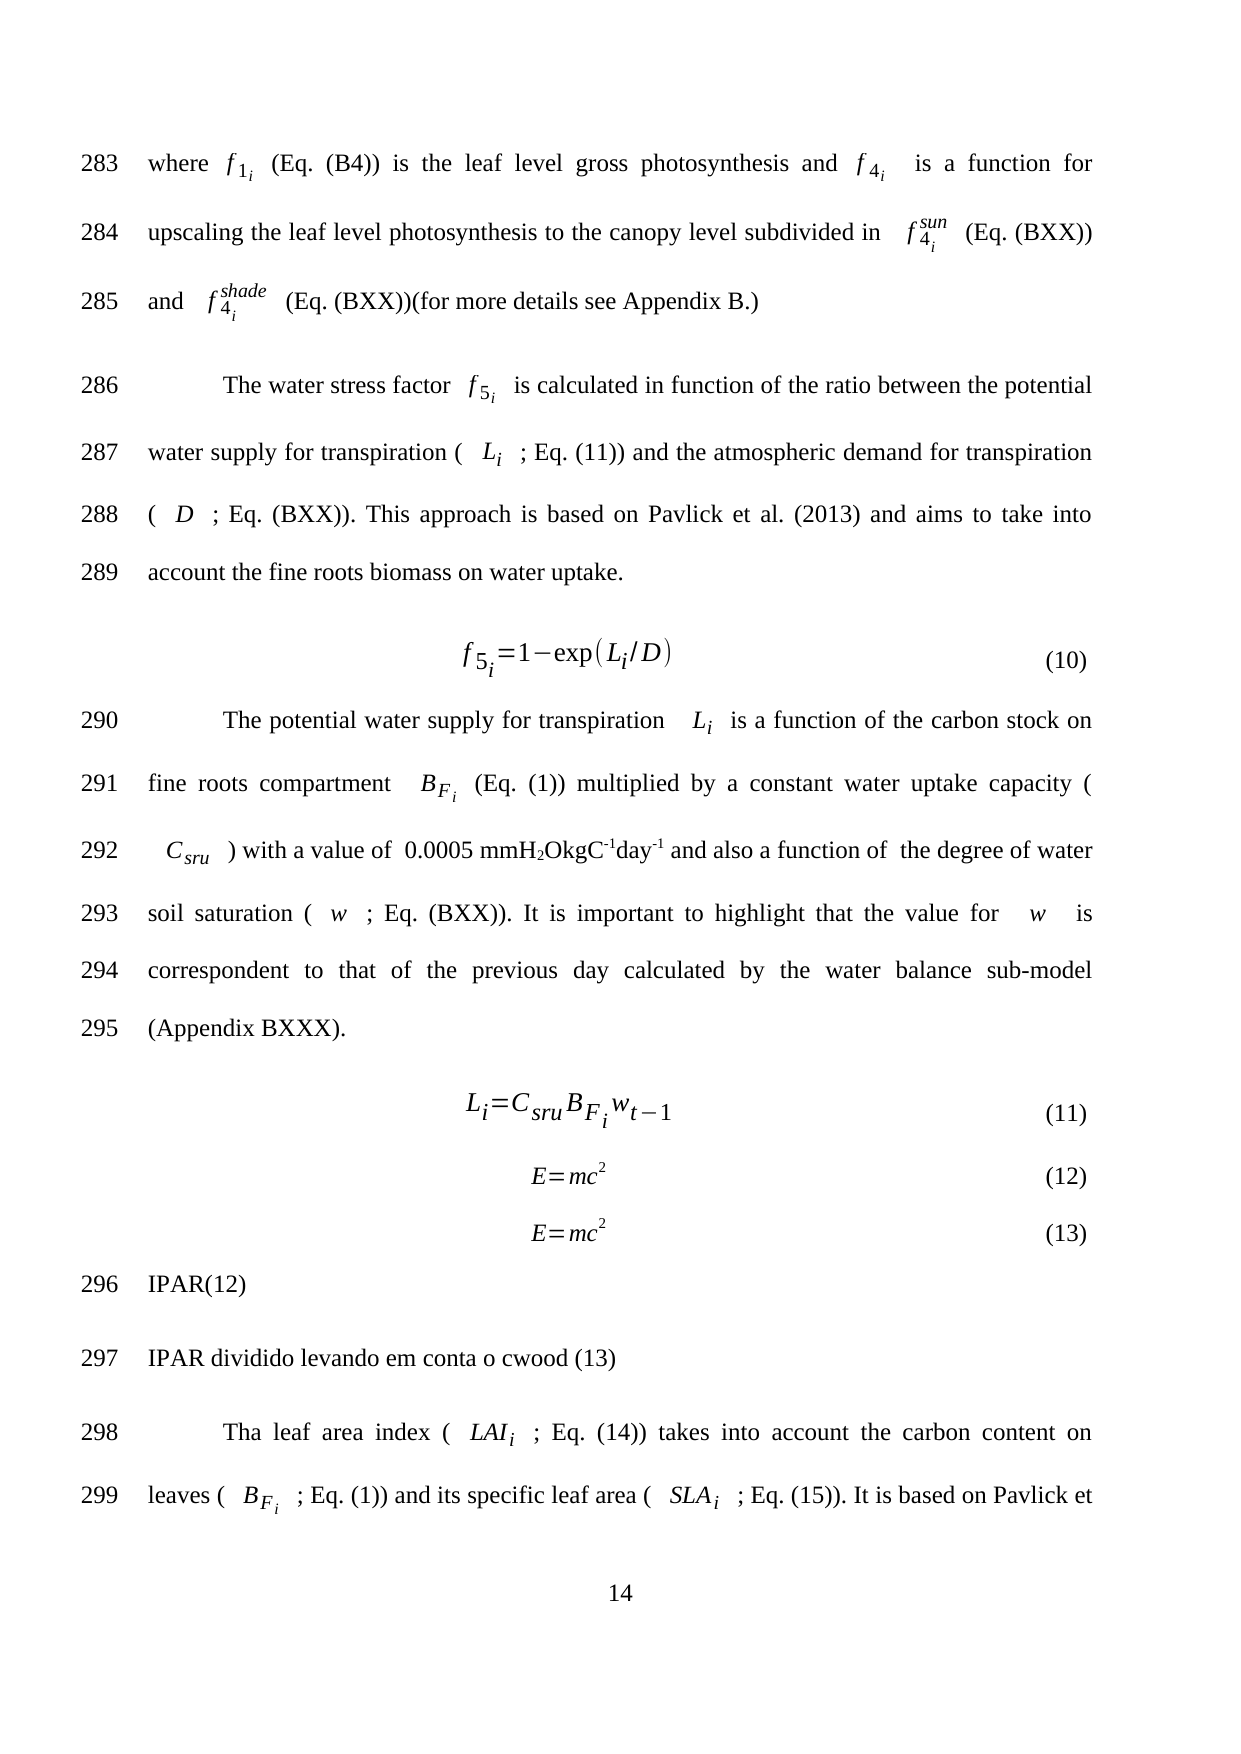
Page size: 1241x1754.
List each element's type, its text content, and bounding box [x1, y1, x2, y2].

text IPAR(12) [148, 1269, 1093, 1298]
text Tha leaf area index (; Eq. (14)) takes into account the carbon content on leaves (; Eq. (1)) and its specific leaf area (; Eq. (15)). It is based on Pavlick et al. (2013).as well as the factor (Eq. (BXXX) and Eq. (BXXX) is also partitionned in (Eq. (BXXX)) and(Eq. (BXX)). [148, 1417, 1093, 1518]
text The water stress factoris calculated in function of the ratio between the potential water supply for transpiration (; Eq. (11)) and the atmospheric demand for transpiration (; Eq. (BXX)). This approach is based on Pavlick et al. (2013) and aims to take into account the fine roots biomass on water uptake. [148, 370, 1093, 586]
table_header [148, 1087, 987, 1155]
table_header [148, 1212, 987, 1269]
table_header [148, 1155, 987, 1212]
table_header (11) [988, 1087, 1093, 1155]
text The potential water supply for transpiration is a function of the carbon stock on fine roots compartment (Eq. (1)) multiplied by a constant water uptake capacity () with a value of 0.0005 mmH2OkgC-1day-1 and also a function of the degree of water soil saturation (; Eq. (BXX)). It is important to highlight that the value for is correspondent to that of the previous day calculated by the water balance sub-model (Appendix BXXX). [148, 705, 1093, 1041]
table_header [148, 631, 987, 705]
text IPAR dividido levando em conta o cwood (13) [148, 1343, 1093, 1372]
text where(Eq. (B4)) is the leaf level gross photosynthesis and is a function for upscaling the leaf level photosynthesis to the canopy level subdivided in (Eq. (BXX)) and (Eq. (BXX))(for more details see Appendix B.) [148, 148, 1093, 324]
table_header (12) [988, 1155, 1093, 1212]
table_header (13) [988, 1212, 1093, 1269]
table_header (10) [988, 631, 1093, 705]
